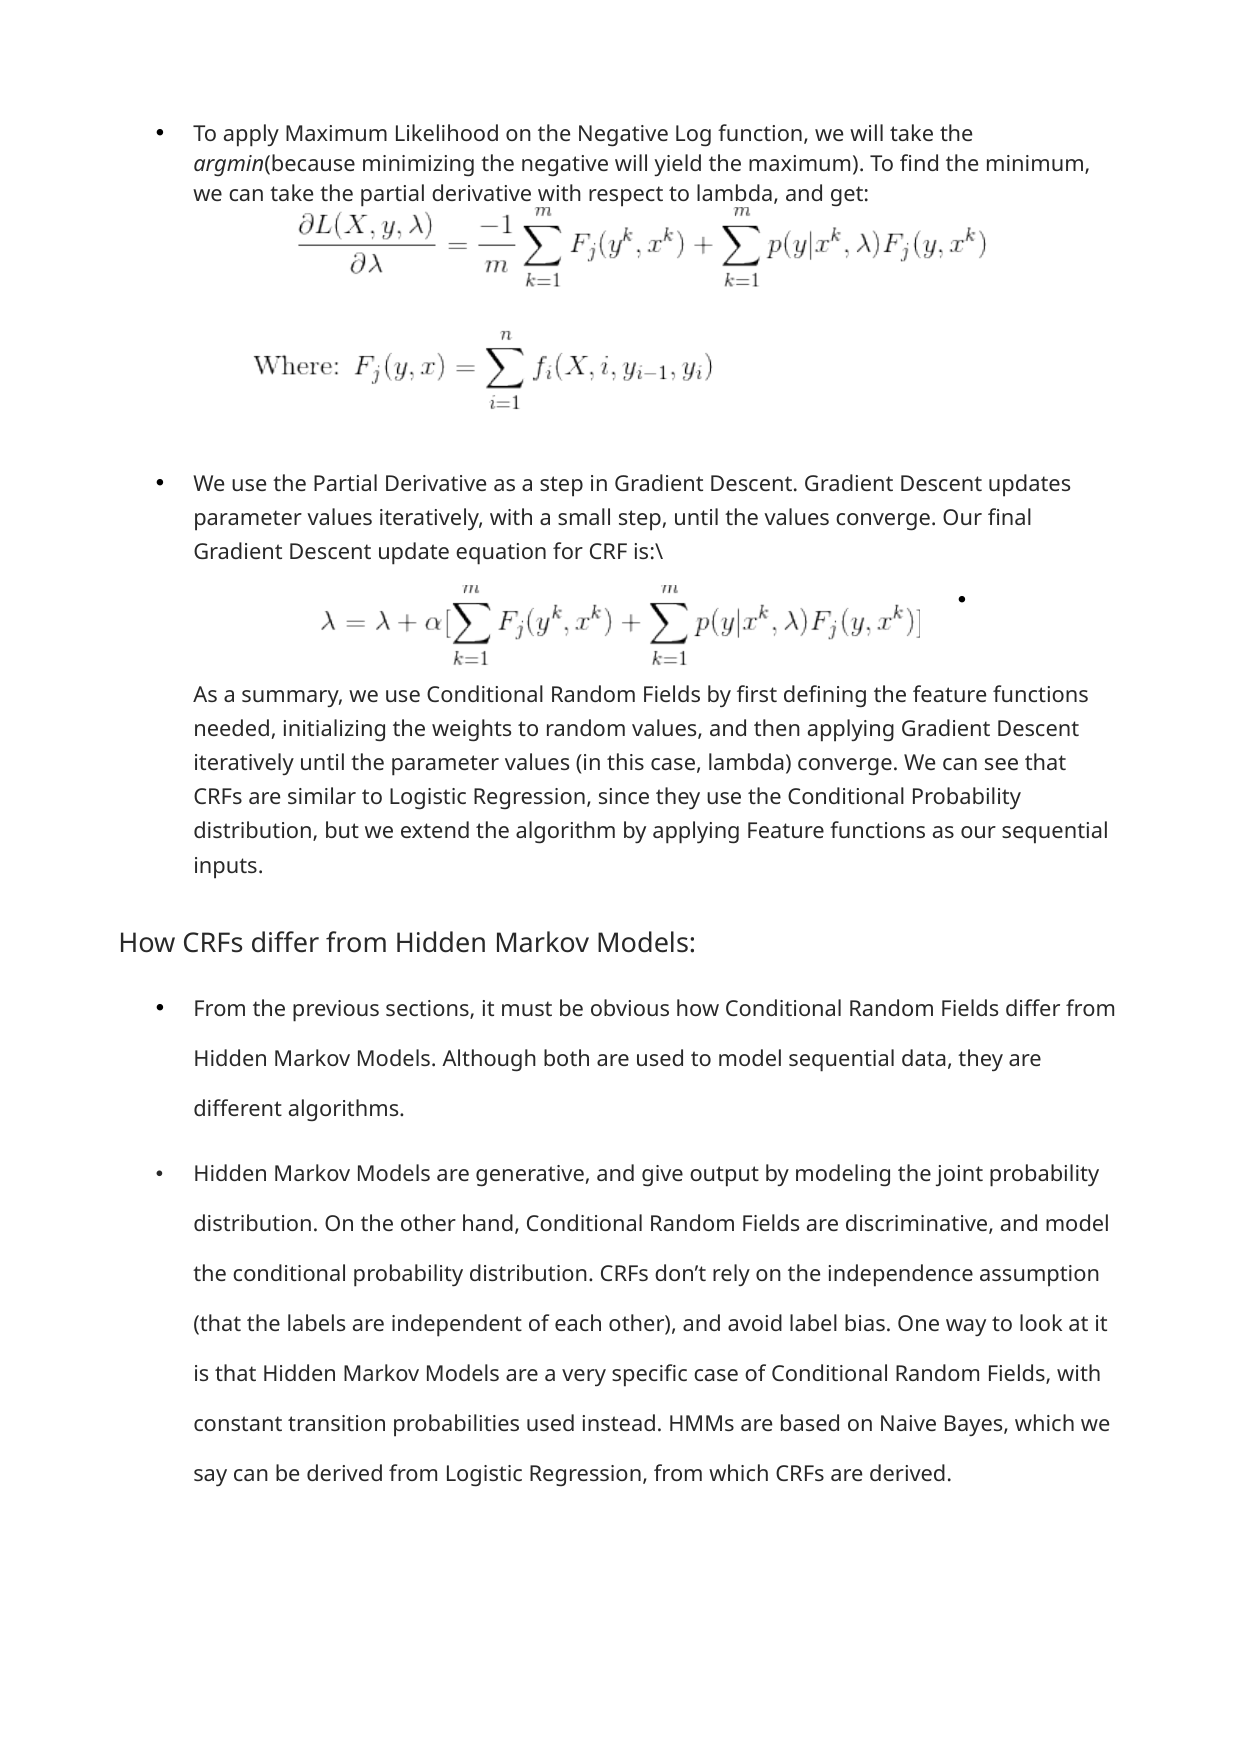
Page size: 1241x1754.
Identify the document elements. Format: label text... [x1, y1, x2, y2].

list We use the Partial Derivative as a step in Gradient Descent. Gradient Descent updates parameter values iteratively, with a small step, until the values converge. Our final Gradient Descent update equation for CRF is:\ [156, 468, 1122, 566]
picture [253, 207, 987, 411]
list From the previous sections, it must be obvious how Conditional Random Fields differ from Hidden Markov Models. Although both are used to model sequential data, they are different algorithms. [156, 973, 1122, 1123]
picture [320, 585, 920, 667]
list As a summary, we use Conditional Random Fields by first defining the feature functions needed, initializing the weights to random values, and then applying Gradient Descent iteratively until the parameter values (in this case, lambda) converge. We can see that CRFs are similar to Logistic Regression, since they use the Conditional Probability distribution, but we extend the algorithm by applying Feature functions as our sequential inputs. [156, 585, 1122, 879]
list To apply Maximum Likelihood on the Negative Log function, we will take the argmin(because minimizing the negative will yield the maximum). To find the minimum, we can take the partial derivative with respect to lambda, and get: [156, 118, 1122, 207]
subtitle How CRFs differ from Hidden Markov Models: [118, 923, 1122, 960]
list Hidden Markov Models are generative, and give output by modeling the joint probability distribution. On the other hand, Conditional Random Fields are discriminative, and model the conditional probability distribution. CRFs don’t rely on the independence assumption (that the labels are independent of each other), and avoid label bias. One way to look at it is that Hidden Markov Models are a very specific case of Conditional Random Fields, with constant transition probabilities used instead. HMMs are based on Naive Bayes, which we say can be derived from Logistic Regression, from which CRFs are derived. [156, 1137, 1122, 1487]
